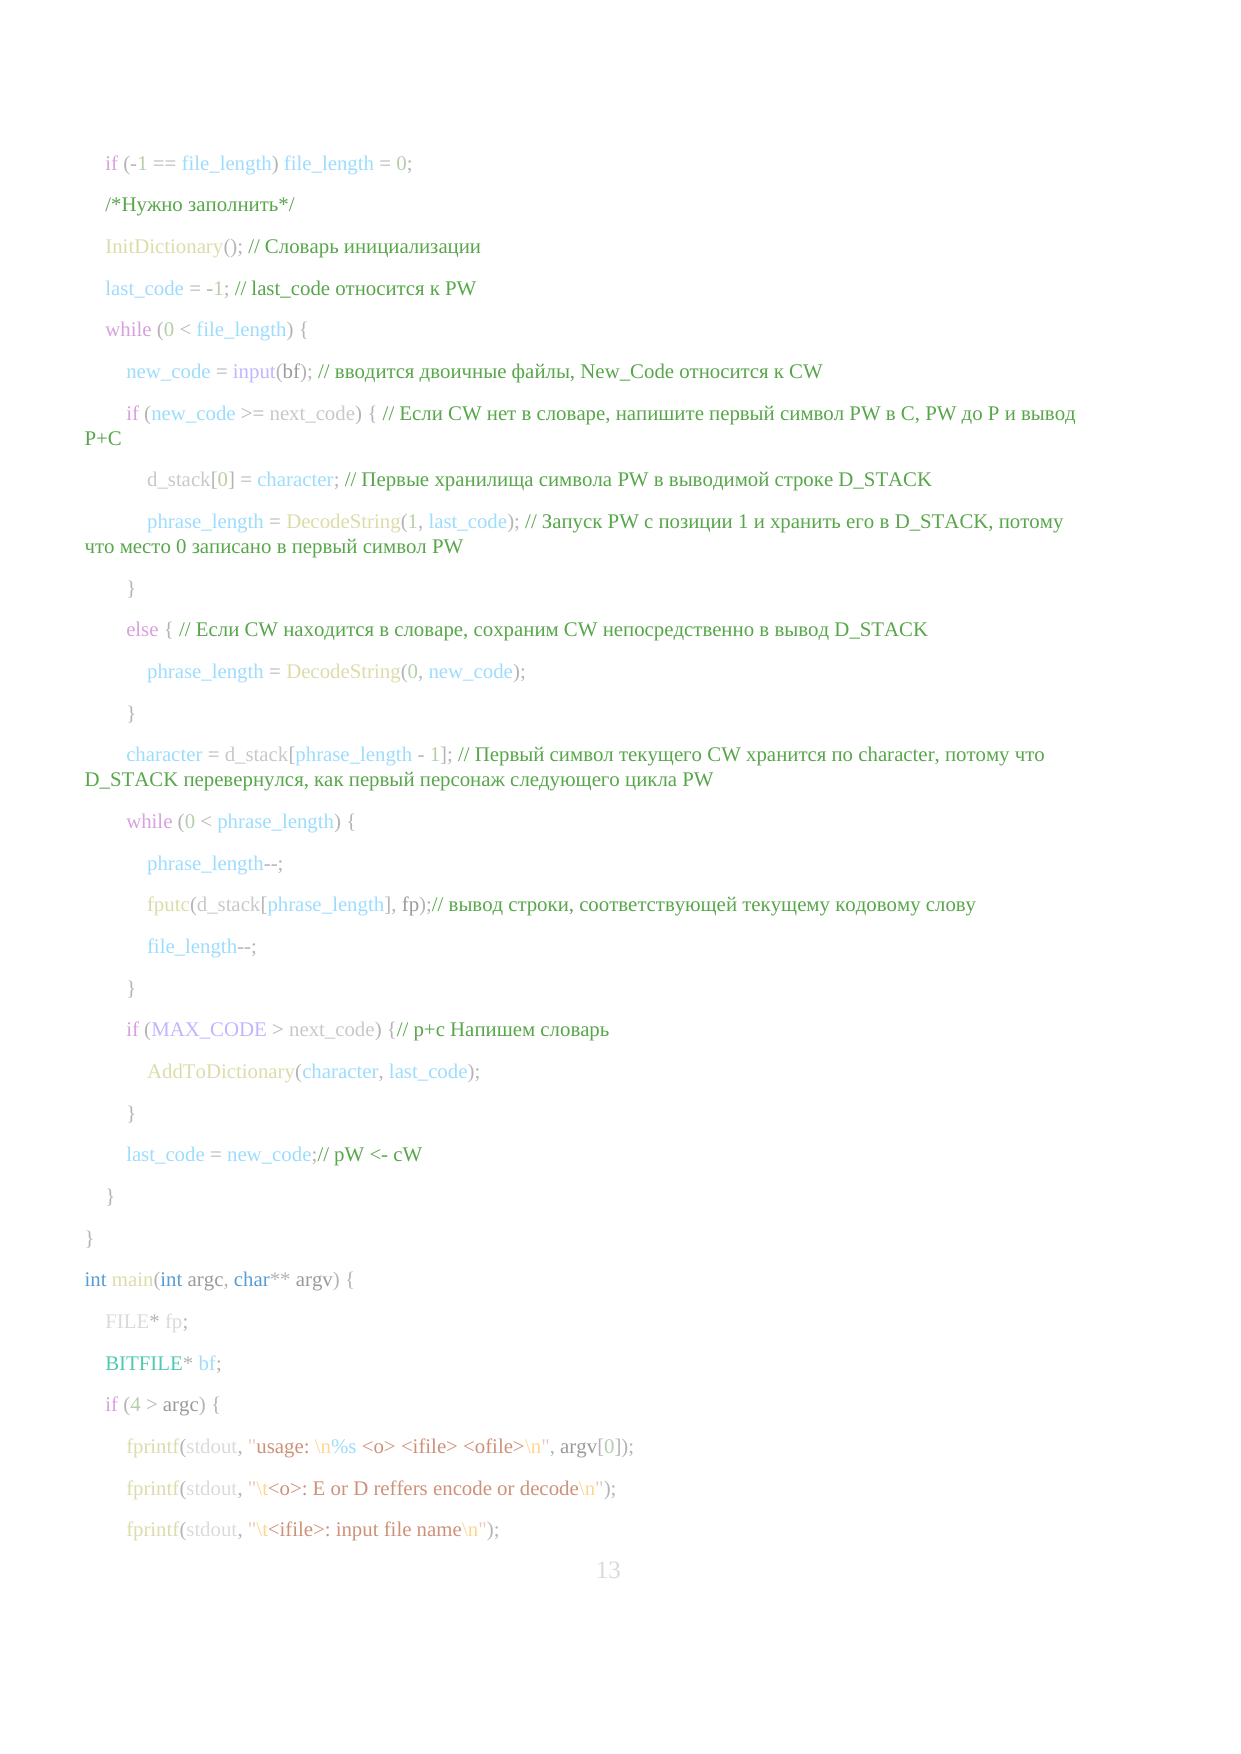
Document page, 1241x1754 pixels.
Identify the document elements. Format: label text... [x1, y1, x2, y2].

text else { // Если CW находится в словаре, сохраним CW непосредственно в вывод D_STACK [84, 617, 1090, 642]
text while (0 < phrase_length) { [84, 808, 1090, 833]
text if (MAX_CODE > next_code) {// p+c Напишем словарь [84, 1017, 1090, 1042]
text file_length--; [84, 933, 1090, 958]
text BITFILE* bf; [84, 1350, 1090, 1375]
text phrase_length = DecodeString(0, new_code); [84, 658, 1090, 683]
text } [84, 575, 1090, 600]
text } [84, 1183, 1090, 1208]
text InitDictionary(); // Словарь инициализации [84, 233, 1090, 258]
text } [84, 1225, 1090, 1250]
text last_code = new_code;// pW <- cW [84, 1142, 1090, 1167]
text while (0 < file_length) { [84, 317, 1090, 342]
text 13 [84, 1558, 1090, 1583]
text fprintf(stdout, "\t<o>: E or D reffers encode or decode\n"); [84, 1475, 1090, 1500]
text } [84, 975, 1090, 1000]
text if (4 > argc) { [84, 1392, 1090, 1417]
text } [84, 1100, 1090, 1125]
text int main(int argc, char** argv) { [84, 1267, 1090, 1292]
text AddToDictionary(character, last_code); [84, 1058, 1090, 1083]
text character = d_stack[phrase_length - 1]; // Первый символ текущего CW хранится по character, потому что D_STACK перевернулся, как первый персонаж следующего цикла PW [84, 742, 1090, 792]
text if (-1 == file_length) file_length = 0; [84, 150, 1090, 175]
text fprintf(stdout, "usage: \n%s <o> <ifile> <ofile>\n", argv[0]); [84, 1433, 1090, 1458]
text phrase_length--; [84, 850, 1090, 875]
text last_code = -1; // last_code относится к PW [84, 275, 1090, 300]
text /*Нужно заполнить*/ [84, 192, 1090, 217]
text fprintf(stdout, "\t<ifile>: input file name\n"); [84, 1517, 1090, 1542]
text FILE* fp; [84, 1308, 1090, 1333]
text phrase_length = DecodeString(1, last_code); // Запуск PW с позиции 1 и хранить его в D_STACK, потому что место 0 записано в первый символ PW [84, 508, 1090, 558]
text fputc(d_stack[phrase_length], fp);// вывод строки, соответствующей текущему кодовому слову [84, 892, 1090, 917]
text if (new_code >= next_code) { // Если CW нет в словаре, напишите первый символ PW в C, PW до P и вывод P+C [84, 400, 1090, 450]
text d_stack[0] = character; // Первые хранилища символа PW в выводимой строке D_STACK [84, 467, 1090, 492]
text new_code = input(bf); // вводится двоичные файлы, New_Code относится к CW [84, 358, 1090, 383]
text } [84, 700, 1090, 725]
